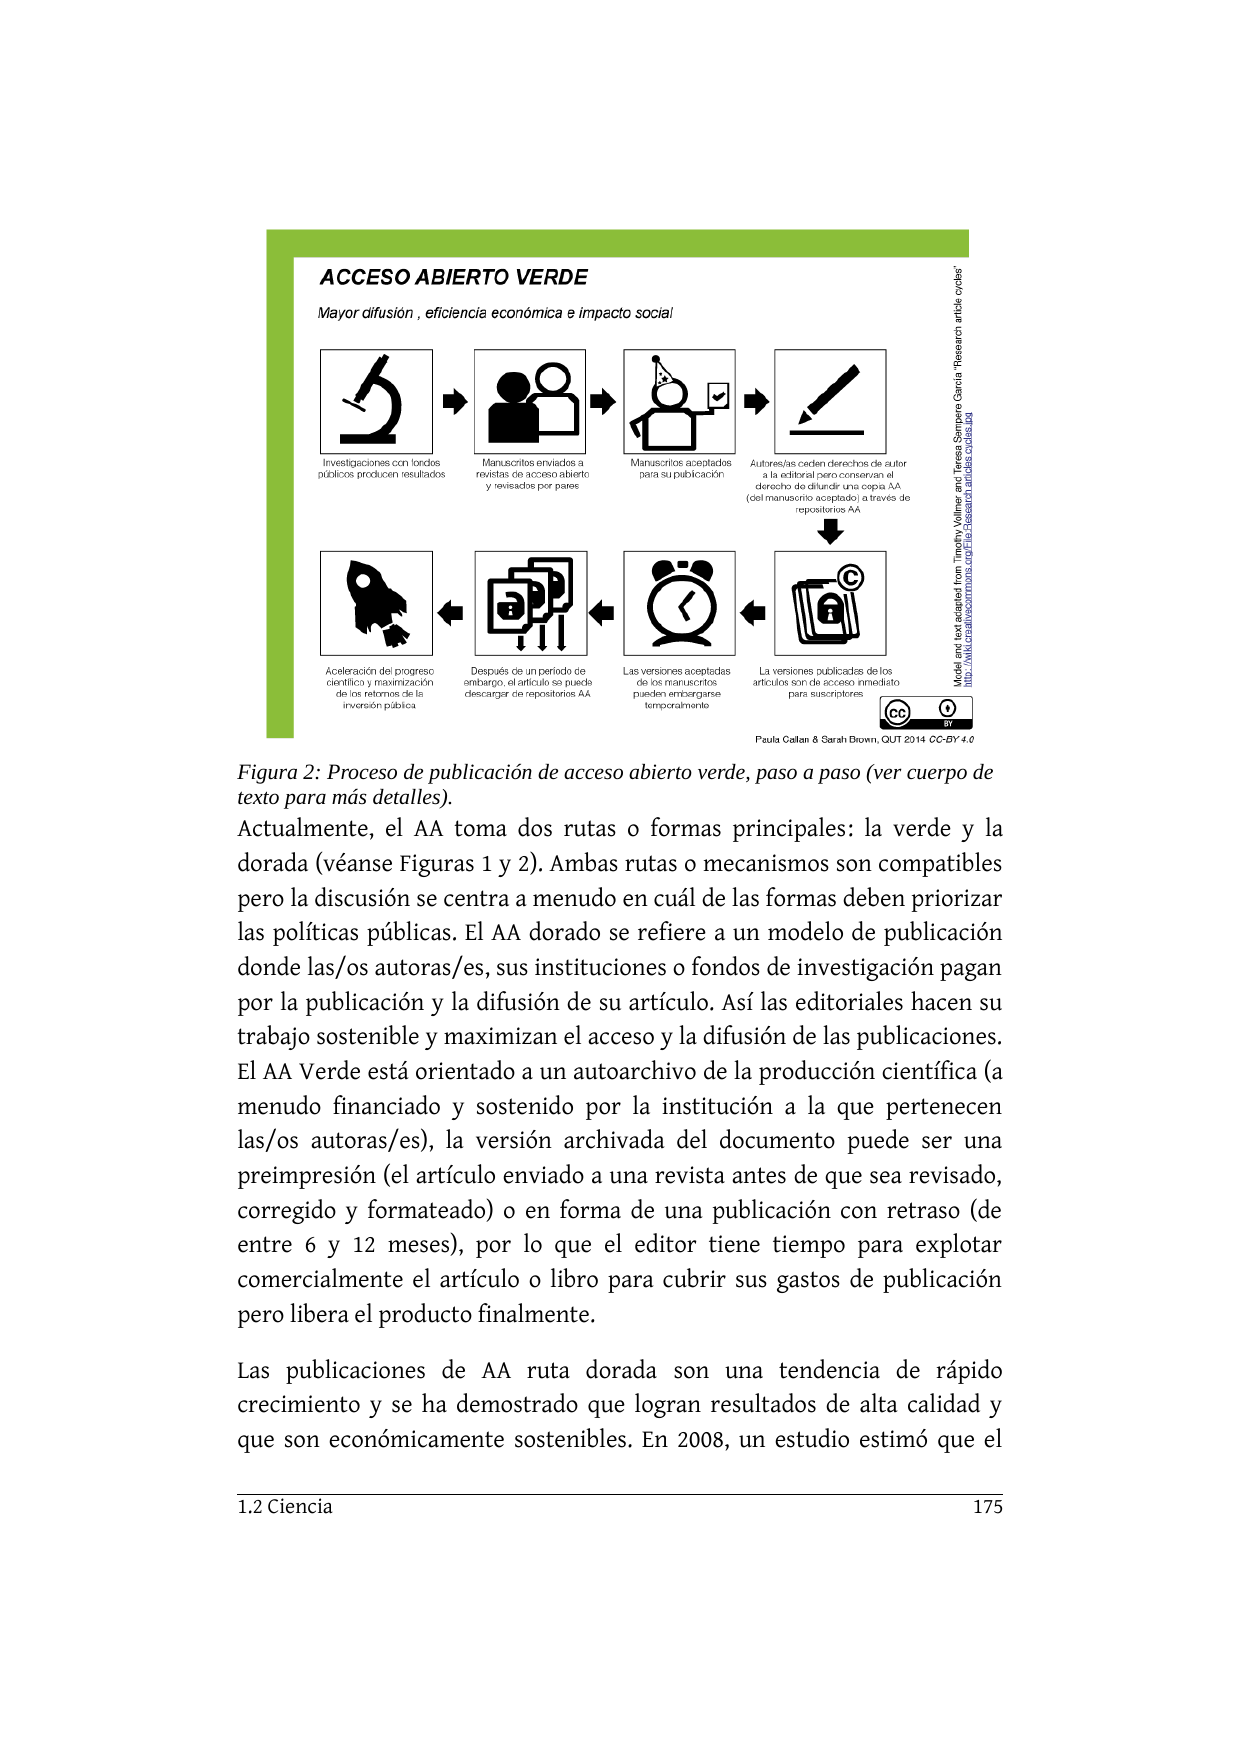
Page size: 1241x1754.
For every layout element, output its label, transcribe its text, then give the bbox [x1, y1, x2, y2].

text Figura 2: Proceso de publicación de acceso abierto verde, paso a paso (ver cuerpo de texto para más detalles). [237, 759, 1003, 809]
text Las publicaciones de AA ruta dorada son una tendencia de rápido crecimiento y se ha demostrado que logran resultados de alta calidad y que son económicamente sostenibles. En 2008, un estudio estimó que el [237, 1356, 1003, 1454]
text Actualmente, el AA toma dos rutas o formas principales: la verde y la dorada (véanse Figuras 1 y 2). Ambas rutas o mecanismos son compatibles pero la discusión se centra a menudo en cuál de las formas deben priorizar las políticas públicas. El AA dorado se refiere a un modelo de publicación donde las/os autoras/es, sus instituciones o fondos de investigación pagan por la publicación y la difusión de su artículo. Así las editoriales hacen su trabajo sostenible y maximizan el acceso y la difusión de las publicaciones. El AA Verde está orientado a un autoarchivo de la producción científica (a menudo financiado y sostenido por la institución a la que pertenecen las/os autoras/es), la versión archivada del documento puede ser una preimpresión (el artículo enviado a una revista antes de que sea revisado, corregido y formateado) o en forma de una publicación con retraso (de entre 6 y 12 meses), por lo que el editor tiene tiempo para explotar comercialmente el artículo o libro para cubrir sus gastos de publicación pero libera el producto finalmente. [237, 809, 1003, 1329]
picture [237, 217, 1004, 759]
